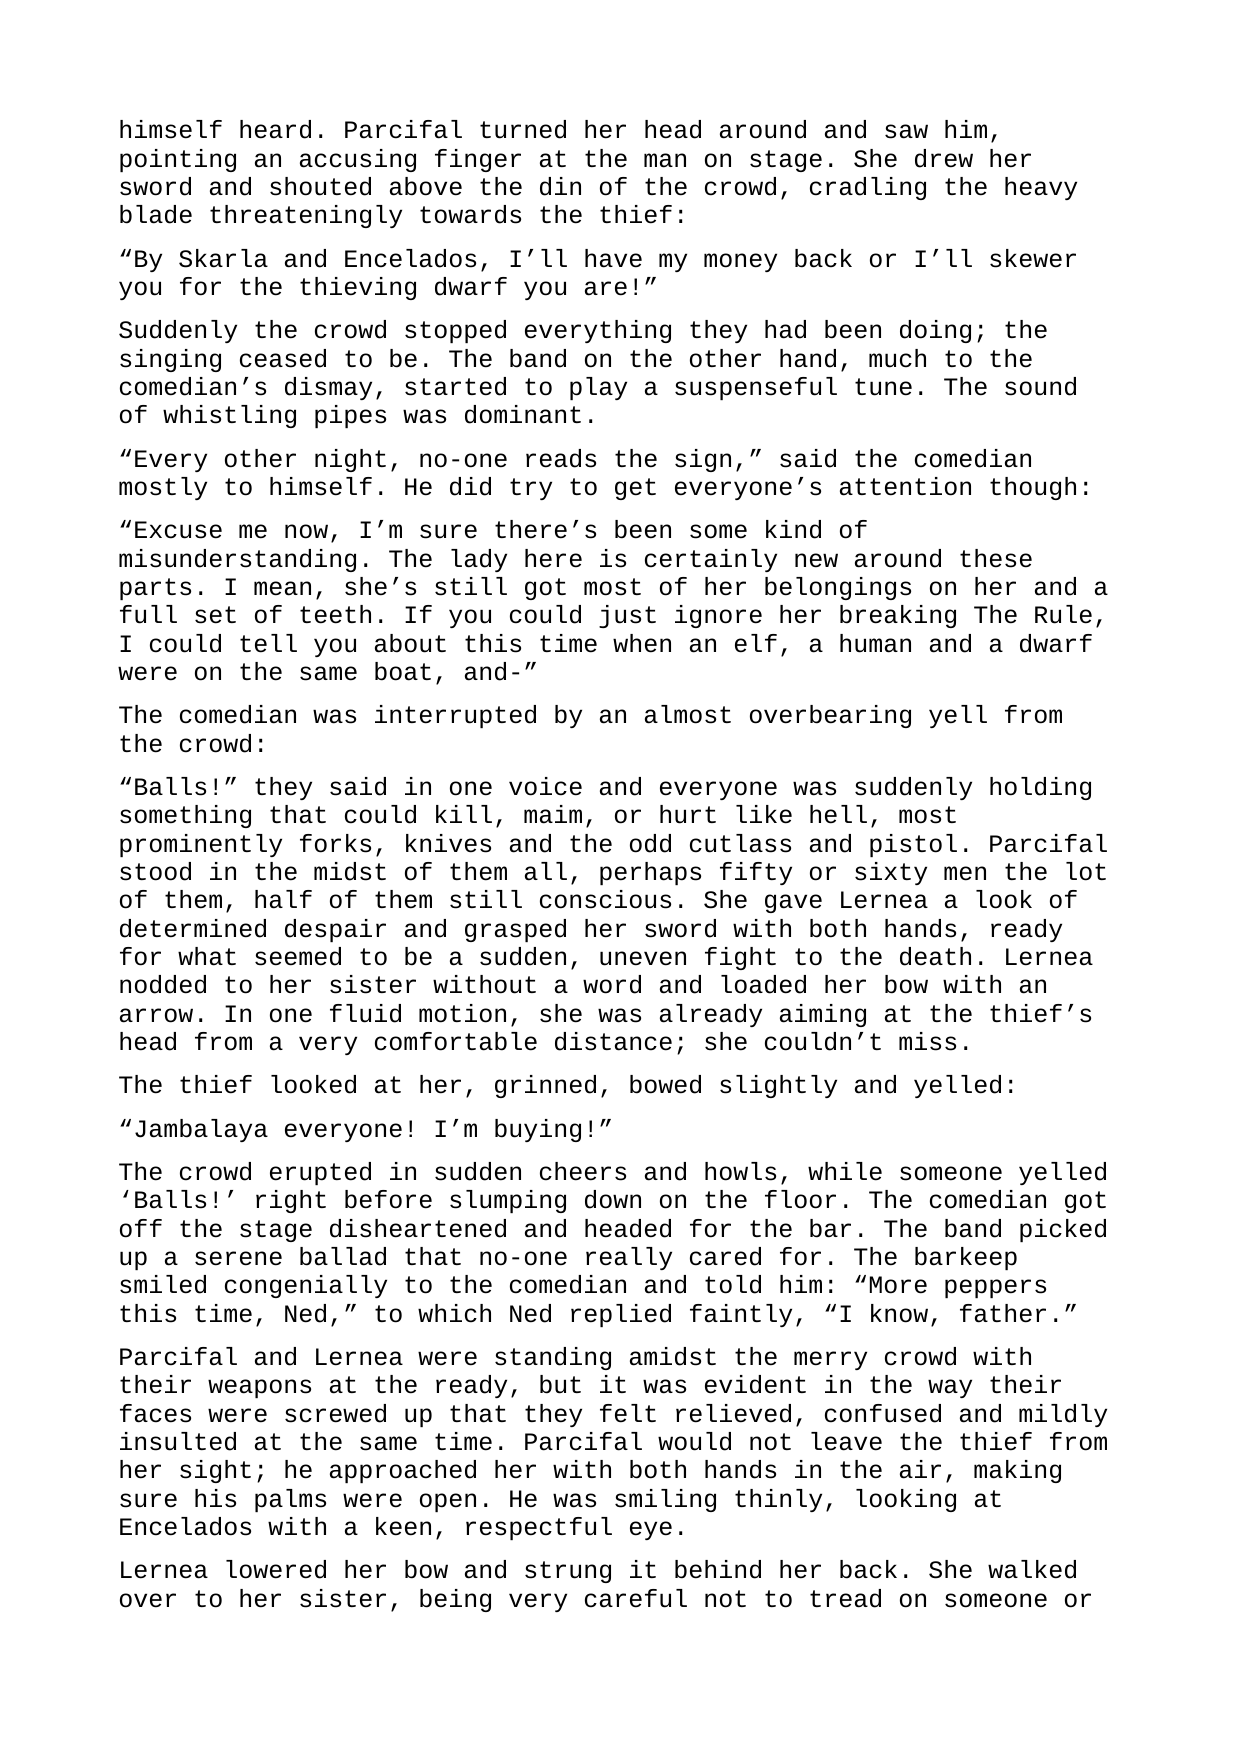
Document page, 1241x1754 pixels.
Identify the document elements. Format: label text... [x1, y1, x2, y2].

text “Excuse me now, I’m sure there’s been some kind of misunderstanding. The lady here is certainly new around these parts. I mean, she’s still got most of her belongings on her and a full set of teeth. If you could just ignore her breaking The Rule, I could tell you about this time when an elf, a human and a dwarf were on the same boat, and-” [118, 518, 1122, 688]
text The comedian was interrupted by an almost overbearing yell from the crowd: [118, 703, 1122, 760]
text “Balls!” they said in one voice and everyone was suddenly holding something that could kill, maim, or hurt like hell, most prominently forks, knives and the odd cutlass and pistol. Parcifal stood in the midst of them all, perhaps fifty or sixty men the lot of them, half of them still conscious. She gave Lernea a look of determined despair and grasped her sword with both hands, ready for what seemed to be a sudden, uneven fight to the death. Lernea nodded to her sister without a word and loaded her bow with an arrow. In one fluid motion, she was already aiming at the thief’s head from a very comfortable distance; she couldn’t miss. [118, 775, 1122, 1058]
text “By Skarla and Encelados, I’ll have my money back or I’ll skewer you for the thieving dwarf you are!” [118, 246, 1122, 303]
text “Every other night, no-one reads the sign,” said the comedian mostly to himself. He did try to get everyone’s attention though: [118, 446, 1122, 503]
text Suddenly the crowd stopped everything they had been doing; the singing ceased to be. The band on the other hand, much to the comedian’s dismay, started to play a suspenseful tune. The sound of whistling pipes was dominant. [118, 318, 1122, 431]
text The crowd erupted in sudden cheers and howls, while someone yelled ‘Balls!’ right before slumping down on the floor. The comedian got off the stage disheartened and headed for the bar. The band picked up a serene ballad that no-one really cared for. The barkeep smiled congenially to the comedian and told him: “More peppers this time, Ned,” to which Ned replied faintly, “I know, father.” [118, 1160, 1122, 1330]
text The thief looked at her, grinned, bowed slightly and yelled: [118, 1073, 1122, 1101]
text “Jambalaya everyone! I’m buying!” [118, 1116, 1122, 1145]
text Parcifal and Lernea were standing amidst the merry crowd with their weapons at the ready, but it was evident in the way their faces were screwed up that they felt relieved, confused and mildly insulted at the same time. Parcifal would not leave the thief from her sight; he approached her with both hands in the air, making sure his palms were open. He was smiling thinly, looking at Encelados with a keen, respectful eye. [118, 1345, 1122, 1543]
text Lernea lowered her bow and strung it behind her back. She walked over to her sister, being very careful not to tread on someone or [118, 1558, 1122, 1615]
text himself heard. Parcifal turned her head around and saw him, pointing an accusing finger at the man on stage. She drew her sword and shouted above the din of the crowd, cradling the heavy blade threateningly towards the thief: [118, 118, 1122, 231]
